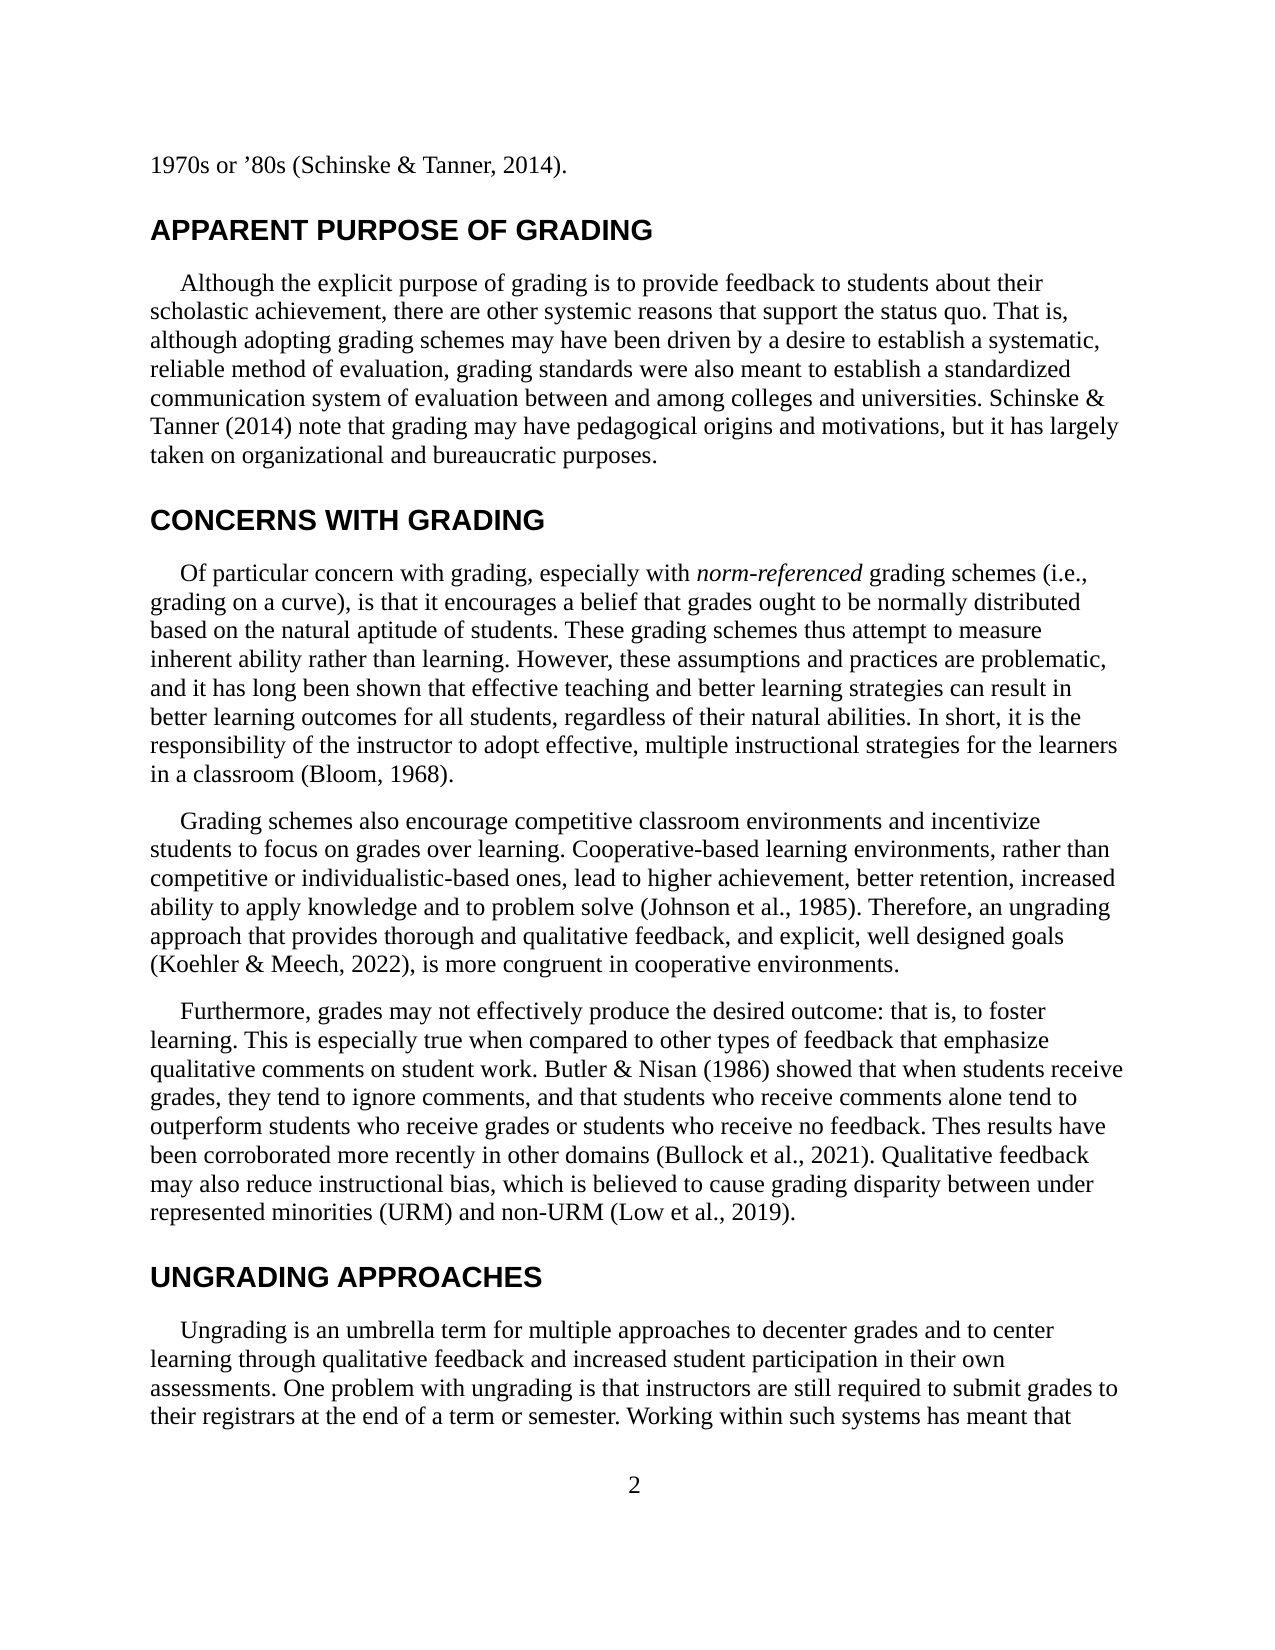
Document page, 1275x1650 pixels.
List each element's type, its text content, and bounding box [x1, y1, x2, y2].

text Grading schemes also encourage competitive classroom environments and incentivize students to focus on grades over learning. Cooperative-based learning environments, rather than competitive or individualistic-based ones, lead to higher achievement, better retention, increased ability to apply knowledge and to problem solve (Johnson et al., 1985). Therefore, an ungrading approach that provides thorough and qualitative feedback, and explicit, well designed goals (Koehler & Meech, 2022), is more congruent in cooperative environments. [150, 806, 1125, 978]
text Furthermore, grades may not effectively produce the desired outcome: that is, to foster learning. This is especially true when compared to other types of feedback that emphasize qualitative comments on student work. Butler & Nisan (1986) showed that when students receive grades, they tend to ignore comments, and that students who receive comments alone tend to outperform students who receive grades or students who receive no feedback. Thes results have been corroborated more recently in other domains (Bullock et al., 2021). Qualitative feedback may also reduce instructional bias, which is believed to cause grading disparity between under represented minorities (URM) and non-URM (Low et al., 2019). [150, 996, 1125, 1226]
subtitle UNGRADING APPROACHES [150, 1260, 1125, 1294]
text Of particular concern with grading, especially with norm-referenced grading schemes (i.e., grading on a curve), is that it encourages a belief that grades ought to be normally distributed based on the natural aptitude of students. These grading schemes thus attempt to measure inherent ability rather than learning. However, these assumptions and practices are problematic, and it has long been shown that effective teaching and better learning strategies can result in better learning outcomes for all students, regardless of their natural abilities. In short, it is the responsibility of the instructor to adopt effective, multiple instructional strategies for the learners in a classroom (Bloom, 1968). [150, 558, 1125, 788]
text Ungrading is an umbrella term for multiple approaches to decenter grades and to center learning through qualitative feedback and increased student participation in their own assessments. One problem with ungrading is that instructors are still required to submit grades to their registrars at the end of a term or semester. Working within such systems has meant that [150, 1315, 1125, 1430]
subtitle CONCERNS WITH GRADING [150, 503, 1125, 536]
text 1970s or ’80s (Schinske & Tanner, 2014). [150, 150, 1125, 179]
subtitle APPARENT PURPOSE OF GRADING [150, 213, 1125, 246]
text Although the explicit purpose of grading is to provide feedback to students about their scholastic achievement, there are other systemic reasons that support the status quo. That is, although adopting grading schemes may have been driven by a desire to establish a systematic, reliable method of evaluation, grading standards were also meant to establish a standardized communication system of evaluation between and among colleges and universities. Schinske & Tanner (2014) note that grading may have pedagogical origins and motivations, but it has largely taken on organizational and bureaucratic purposes. [150, 268, 1125, 469]
